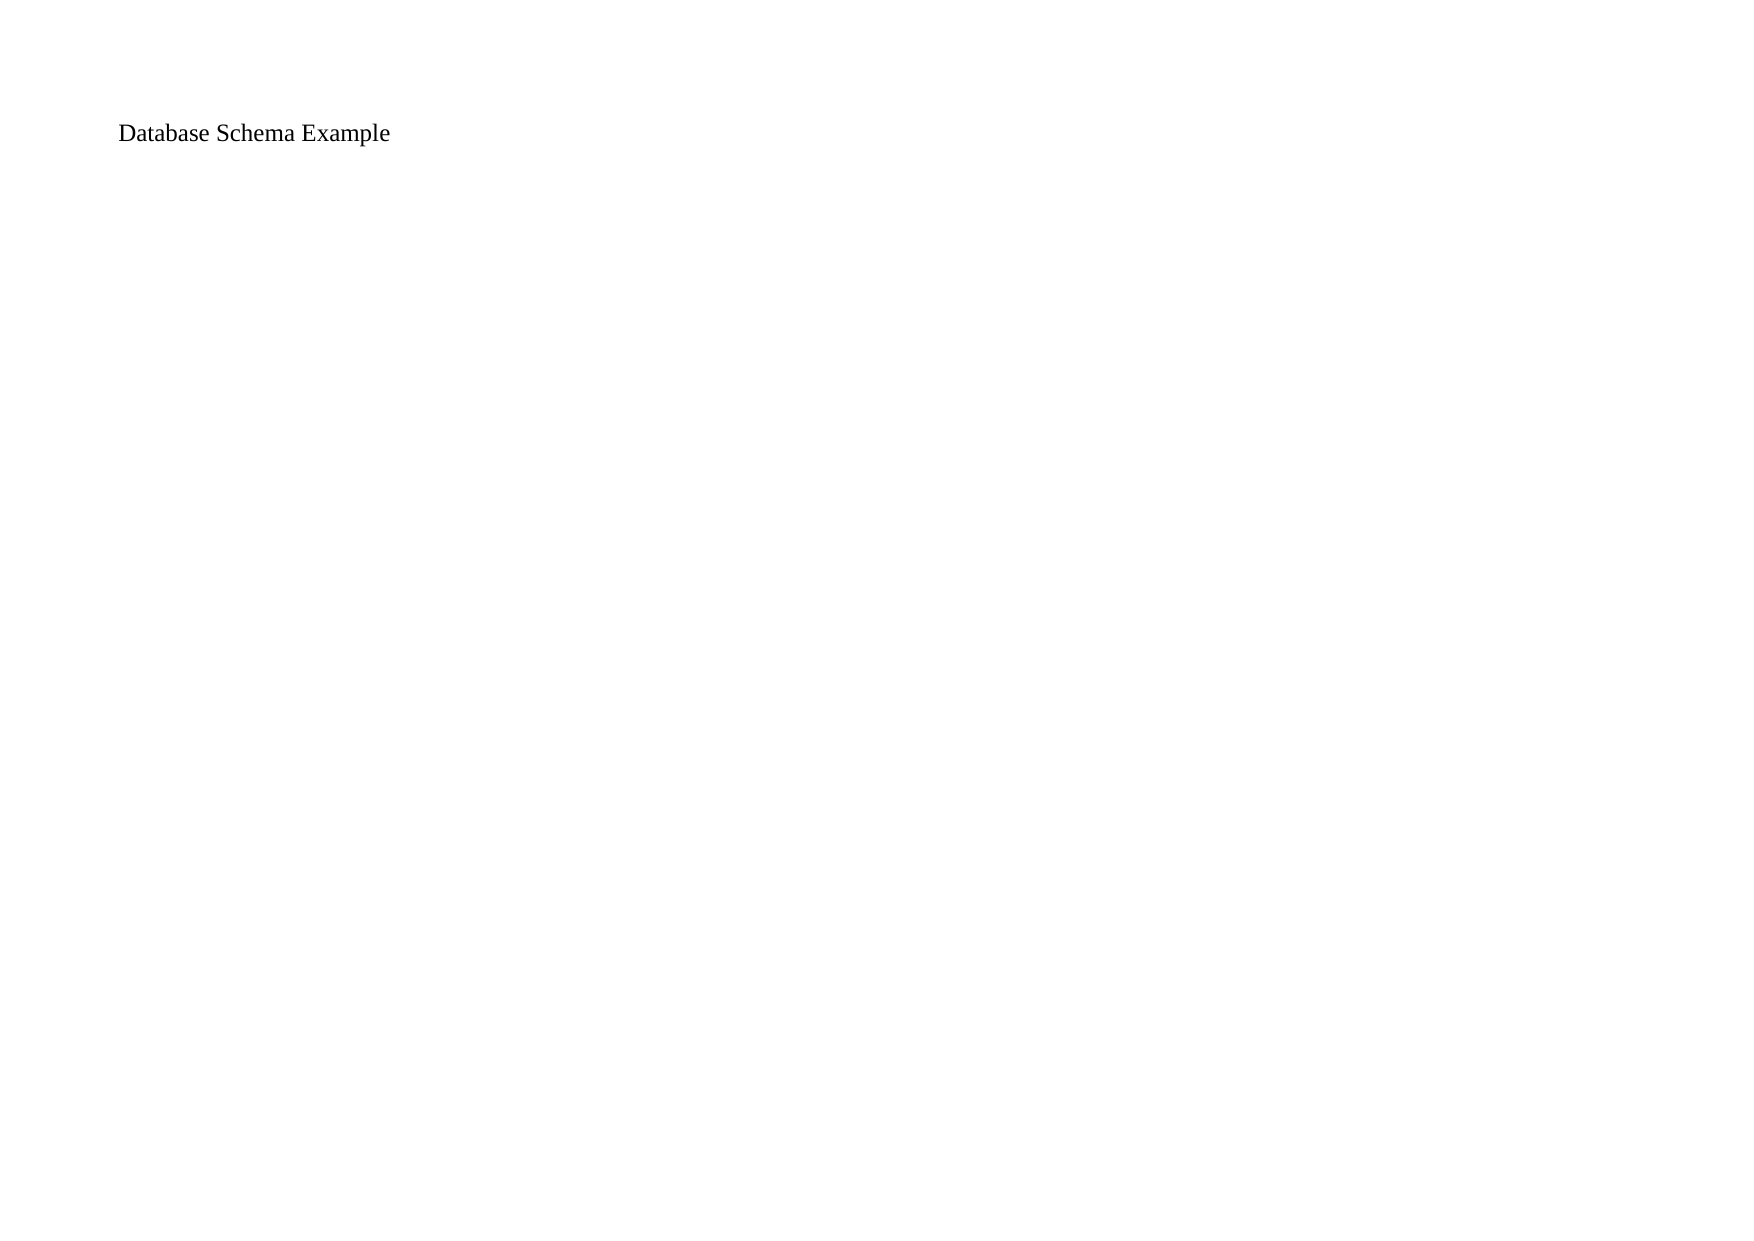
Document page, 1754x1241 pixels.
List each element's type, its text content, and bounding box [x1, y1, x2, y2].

text Database Schema Example [118, 118, 1636, 147]
